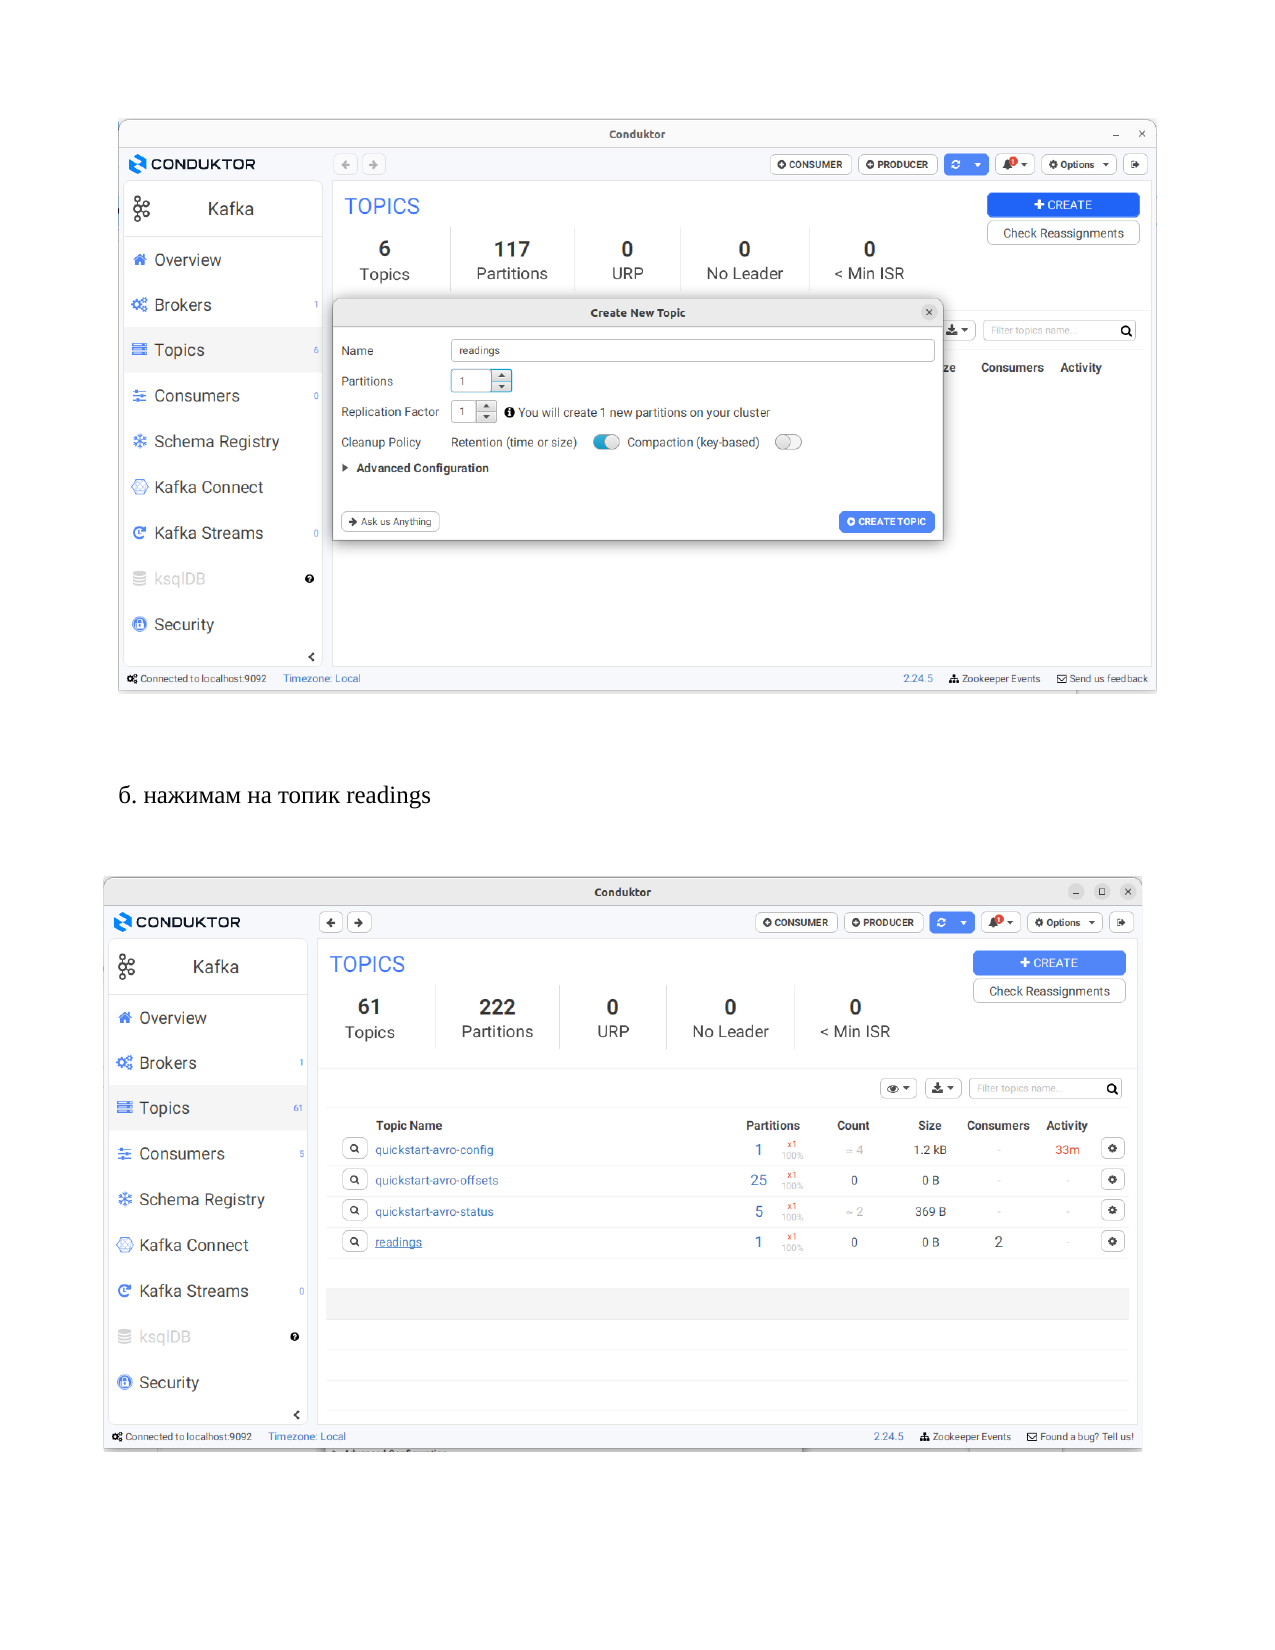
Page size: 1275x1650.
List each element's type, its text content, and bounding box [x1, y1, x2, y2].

text б. нажимам на топик readings [118, 780, 1157, 809]
picture [103, 876, 1143, 1452]
picture [118, 118, 1157, 694]
